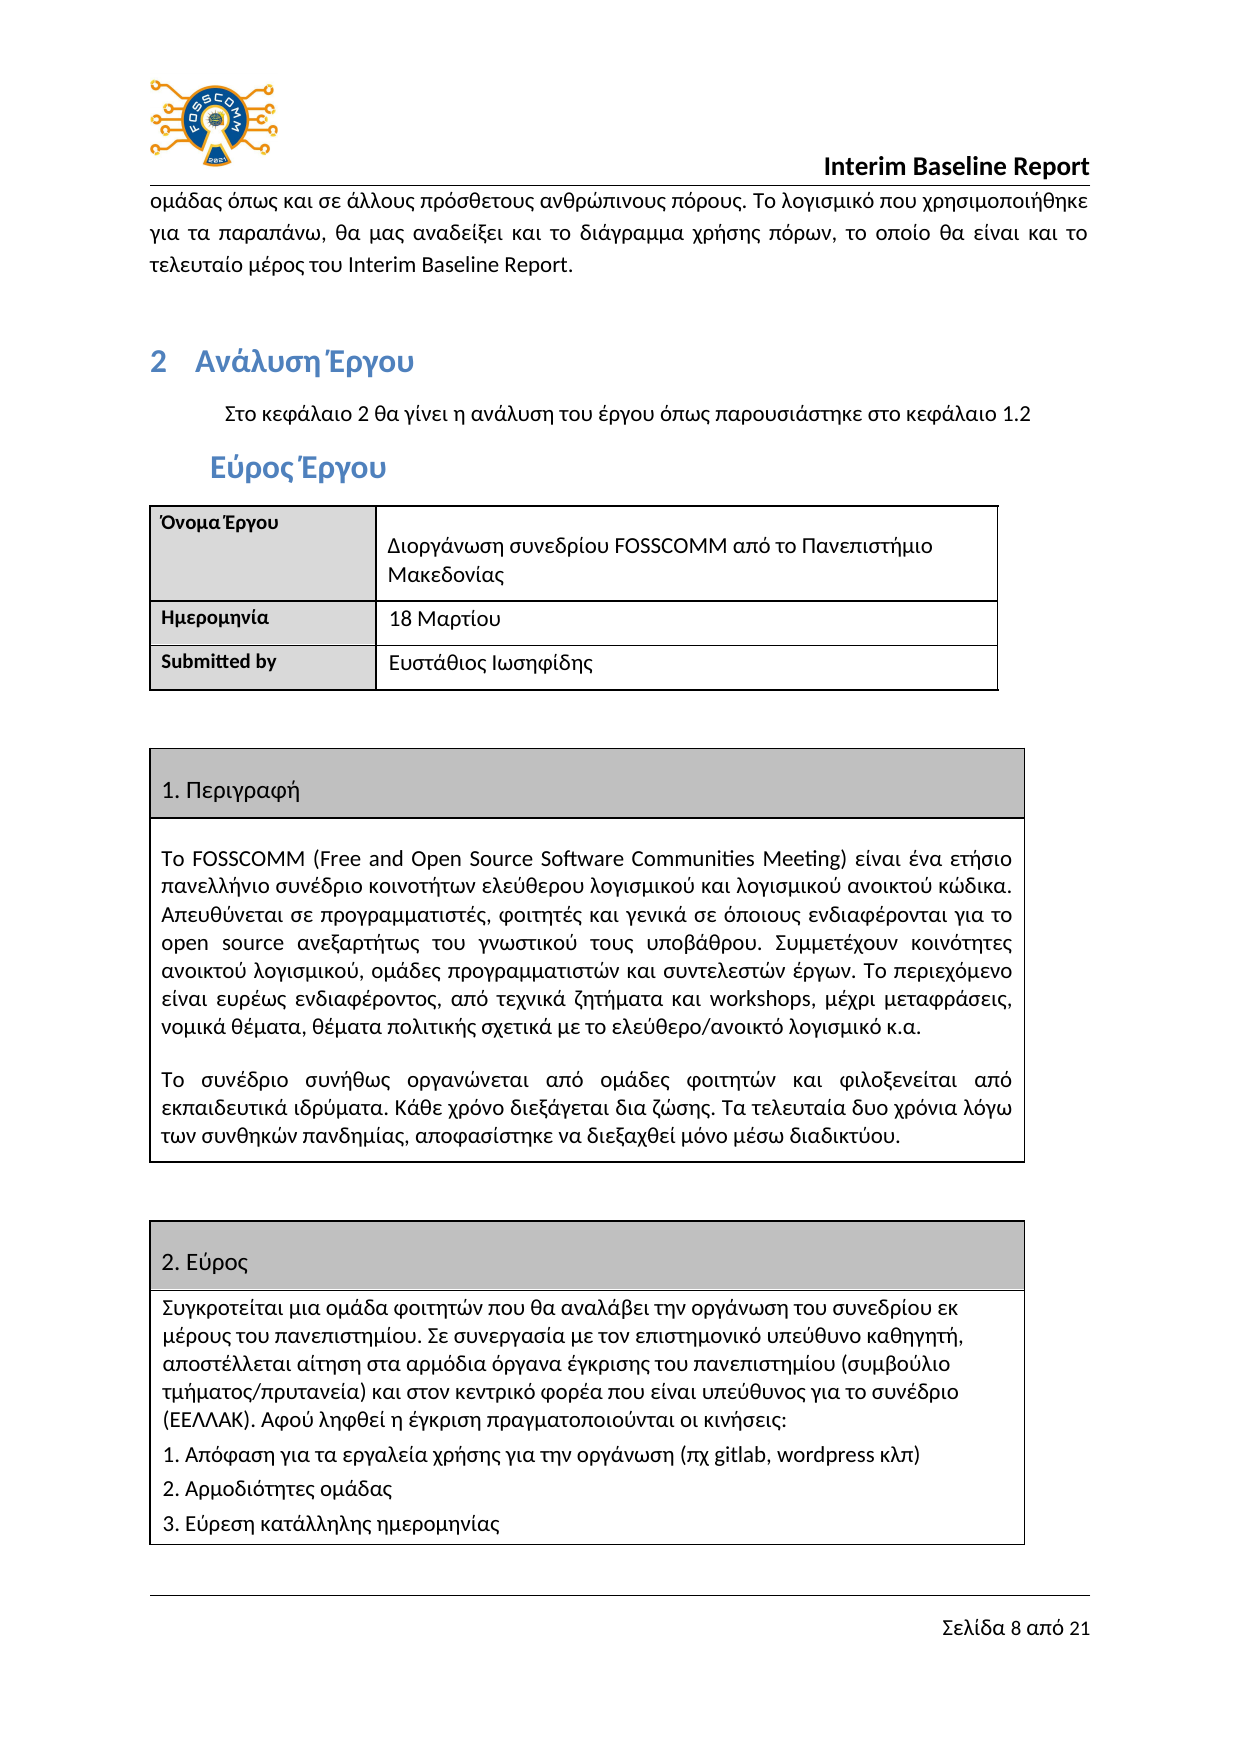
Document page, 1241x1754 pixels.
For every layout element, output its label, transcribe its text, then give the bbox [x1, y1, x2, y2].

table_cell Ημερομηνία [151, 602, 375, 644]
table_cell 18 Μαρτίου [377, 602, 997, 644]
table_header Όνομα Έργου [151, 507, 375, 600]
table_cell Συγκροτείται μια ομάδα φοιτητών που θα αναλάβει την οργάνωση του συνεδρίου εκ μέρους του πανεπιστημίου. Σε συνεργασία με τον επιστημονικό υπεύθυνο καθηγητή, αποστέλλεται αίτηση στα αρμόδια όργανα έγκρισης του πανεπιστημίου (συμβούλιο τμήματος/πρυτανεία) και στον κεντρικό φορέα που είναι υπεύθυνος για το συνέδριο (ΕΕΛΛΑΚ). Αφού ληφθεί η έγκριση πραγματοποιούνται οι κινήσεις: 1. Απόφαση για τα εργαλεία χρήσης για την οργάνωση (πχ gitlab, wordpress κλπ) 2. Αρμοδιότητες ομάδας 3. Εύρεση κατάλληλης ημερομηνίας [151, 1291, 1024, 1543]
text ομάδας όπως και σε άλλους πρόσθετους ανθρώπινους πόρους. Το λογισμικό που χρησιμοποιήθηκε για τα παραπάνω, θα μας αναδείξει και το διάγραμμα χρήσης πόρων, το οποίο θα είναι και το τελευταίο μέρος του Interim Baseline Report. [150, 186, 1090, 279]
table_cell Ευστάθιος Ιωσηφίδης [377, 646, 997, 689]
table_cell Το FOSSCOMM (Free and Open Source Software Communities Meeting) είναι ένα ετήσιο πανελλήνιο συνέδριο κοινοτήτων ελεύθερου λογισμικού και λογισμικού ανοικτού κώδικα. Απευθύνεται σε προγραμματιστές, φοιτητές και γενικά σε όποιους ενδιαφέρονται για το open source ανεξαρτήτως του γνωστικού τους υποβάθρου. Συμμετέχουν κοινότητες ανοικτού λογισμικού, ομάδες προγραμματιστών και συντελεστών έργων. Το περιεχόμενο είναι ευρέως ενδιαφέροντος, από τεχνικά ζητήματα και workshops, μέχρι μεταφράσεις, νομικά θέματα, θέματα πολιτικής σχετικά με το ελεύθερο/ανοικτό λογισμικό κ.α. Το συνέδριο συνήθως οργανώνεται από ομάδες φοιτητών και φιλοξενείται από εκπαιδευτικά ιδρύματα. Κάθε χρόνο διεξάγεται δια ζώσης. Τα τελευταία δυο χρόνια λόγω των συνθηκών πανδημίας, αποφασίστηκε να διεξαχθεί μόνο μέσω διαδικτύου. [151, 819, 1024, 1161]
table_cell Submitted by [151, 646, 375, 689]
table_header Διοργάνωση συνεδρίου FOSSCOMM από το Πανεπιστήμιο Μακεδονίας [377, 507, 997, 600]
text Στο κεφάλαιο 2 θα γίνει η ανάλυση του έργου όπως παρουσιάστηκε στο κεφάλαιο 1.2 [150, 399, 1090, 427]
picture [150, 73, 278, 176]
list Ανάλυση Έργου [150, 340, 1090, 381]
table_header 2. Εύρος [151, 1222, 1024, 1289]
text Εύρος Έργου [210, 446, 1090, 487]
table_header 1. Περιγραφή [151, 749, 1024, 817]
